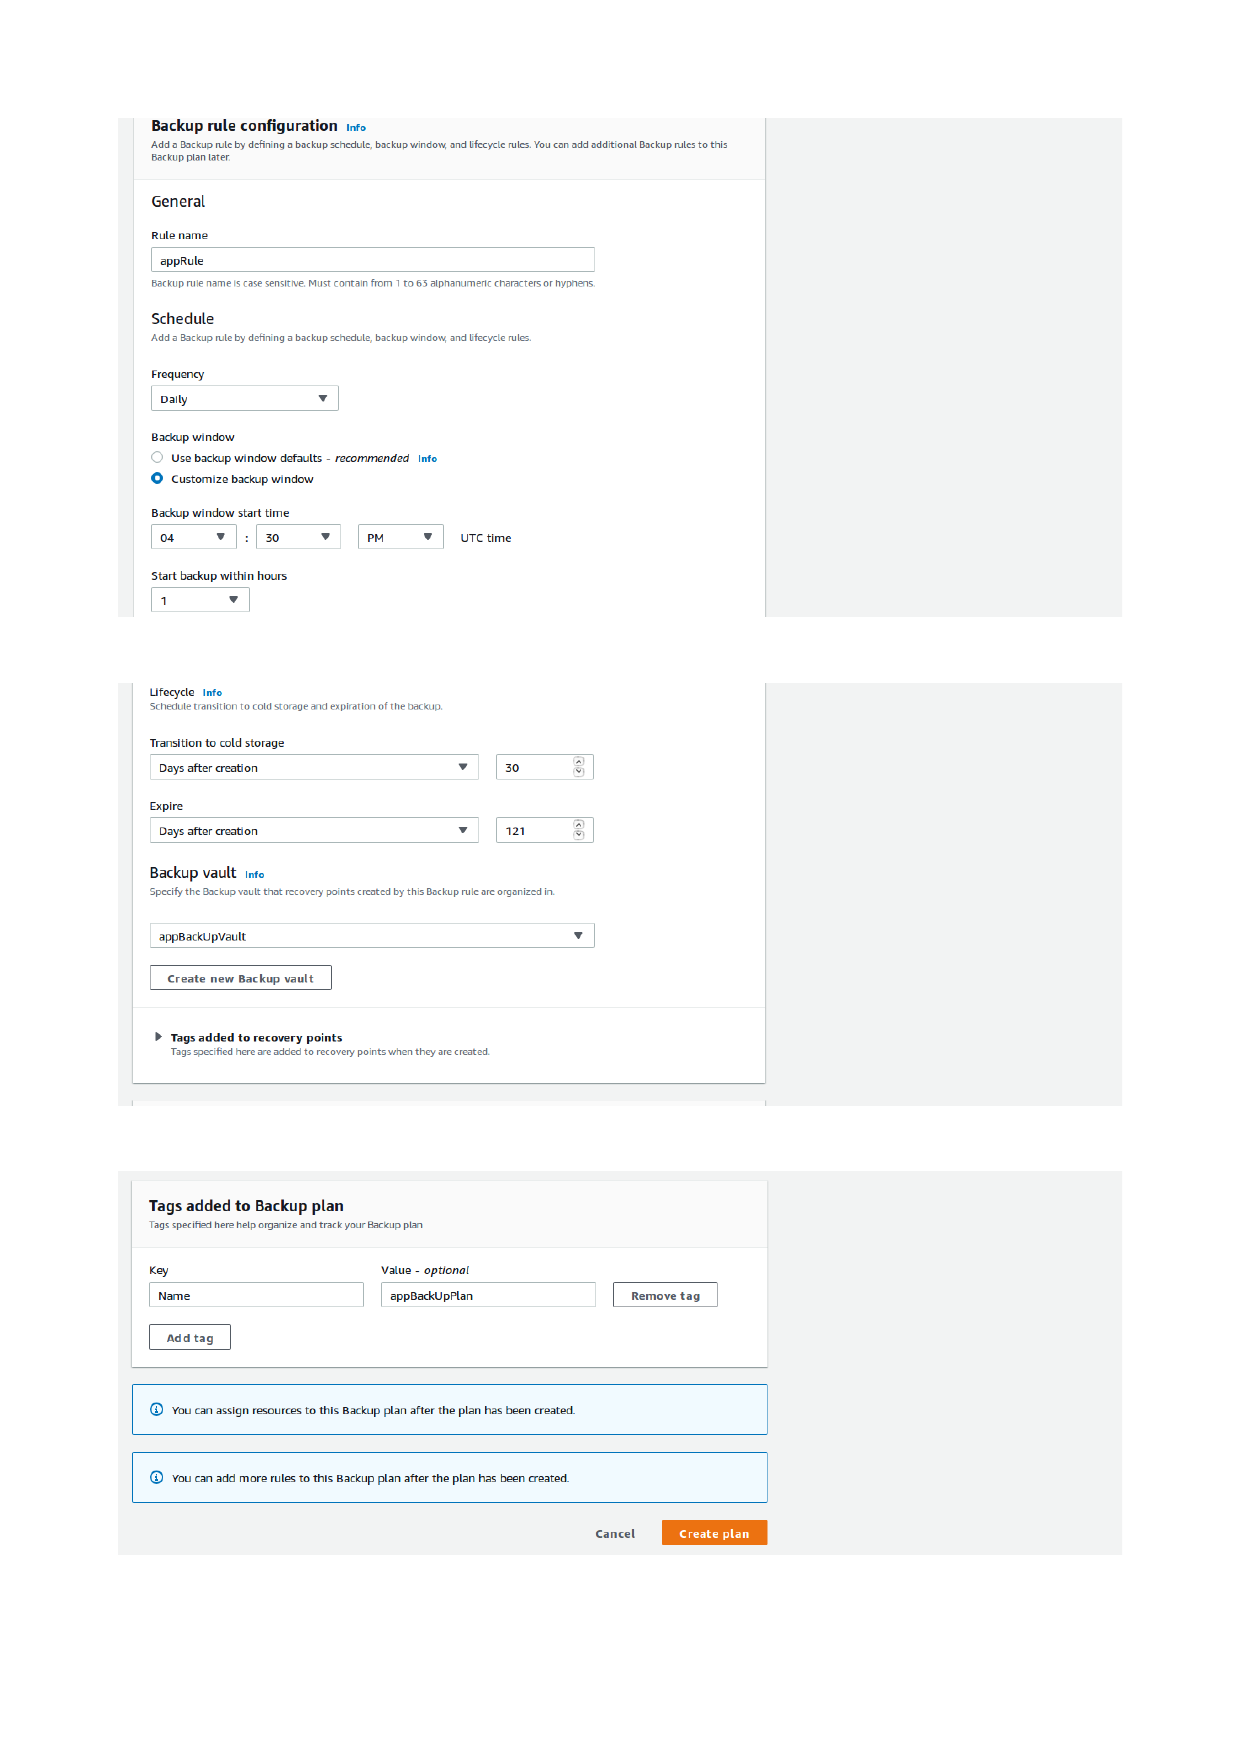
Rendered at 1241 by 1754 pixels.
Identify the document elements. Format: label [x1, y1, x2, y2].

picture [118, 1171, 1123, 1555]
picture [118, 683, 1123, 1106]
picture [118, 118, 1123, 617]
